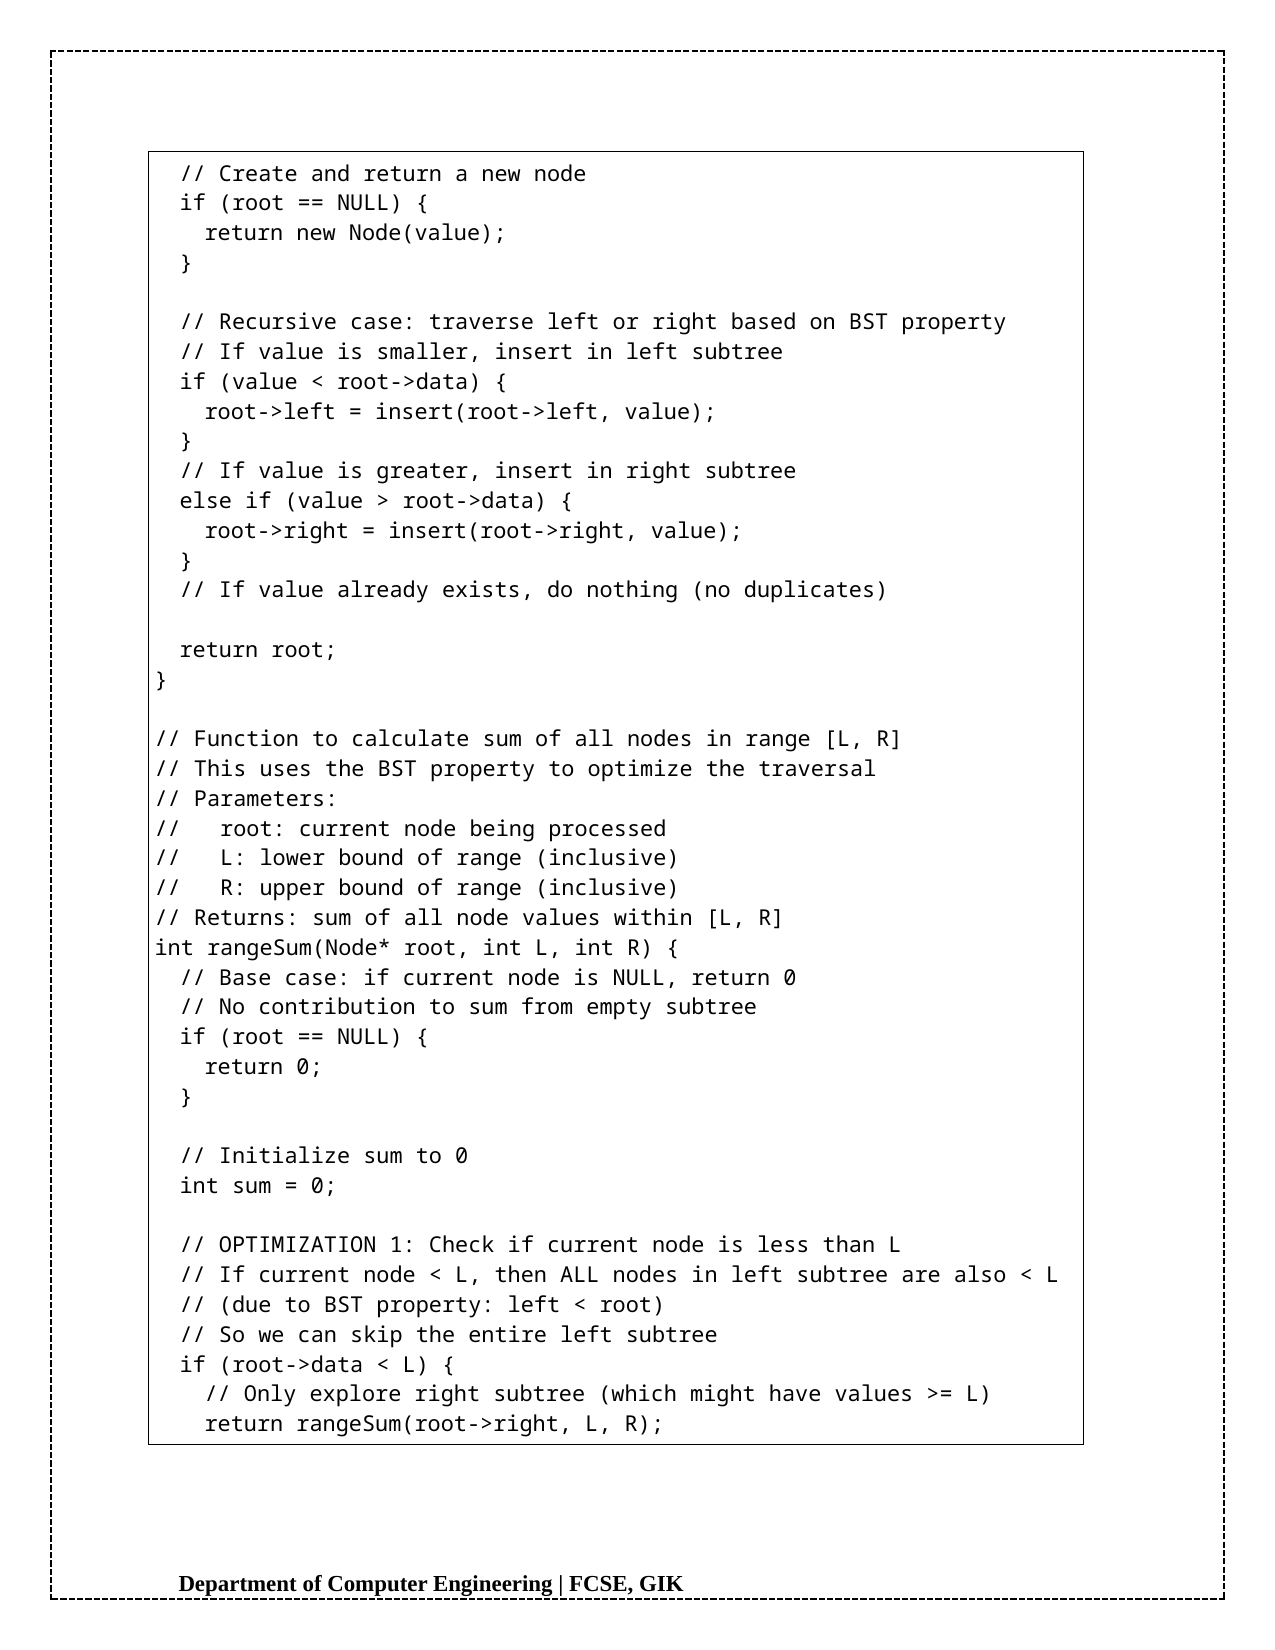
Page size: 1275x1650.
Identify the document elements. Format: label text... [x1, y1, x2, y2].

table_header // Create and return a new node if (root == NULL) { return new Node(value); } // Recursive case: traverse left or right based on BST property // If value is smaller, insert in left subtree if (value < root->data) { root->left = insert(root->left, value); } // If value is greater, insert in right subtree else if (value > root->data) { root->right = insert(root->right, value); } // If value already exists, do nothing (no duplicates) return root; } // Function to calculate sum of all nodes in range [L, R] // This uses the BST property to optimize the traversal // Parameters: // root: current node being processed // L: lower bound of range (inclusive) // R: upper bound of range (inclusive) // Returns: sum of all node values within [L, R] int rangeSum(Node* root, int L, int R) { // Base case: if current node is NULL, return 0 // No contribution to sum from empty subtree if (root == NULL) { return 0; } // Initialize sum to 0 int sum = 0; // OPTIMIZATION 1: Check if current node is less than L // If current node < L, then ALL nodes in left subtree are also < L // (due to BST property: left < root) // So we can skip the entire left subtree if (root->data < L) { // Only explore right subtree (which might have values >= L) return rangeSum(root->right, L, R); [149, 152, 1083, 1444]
